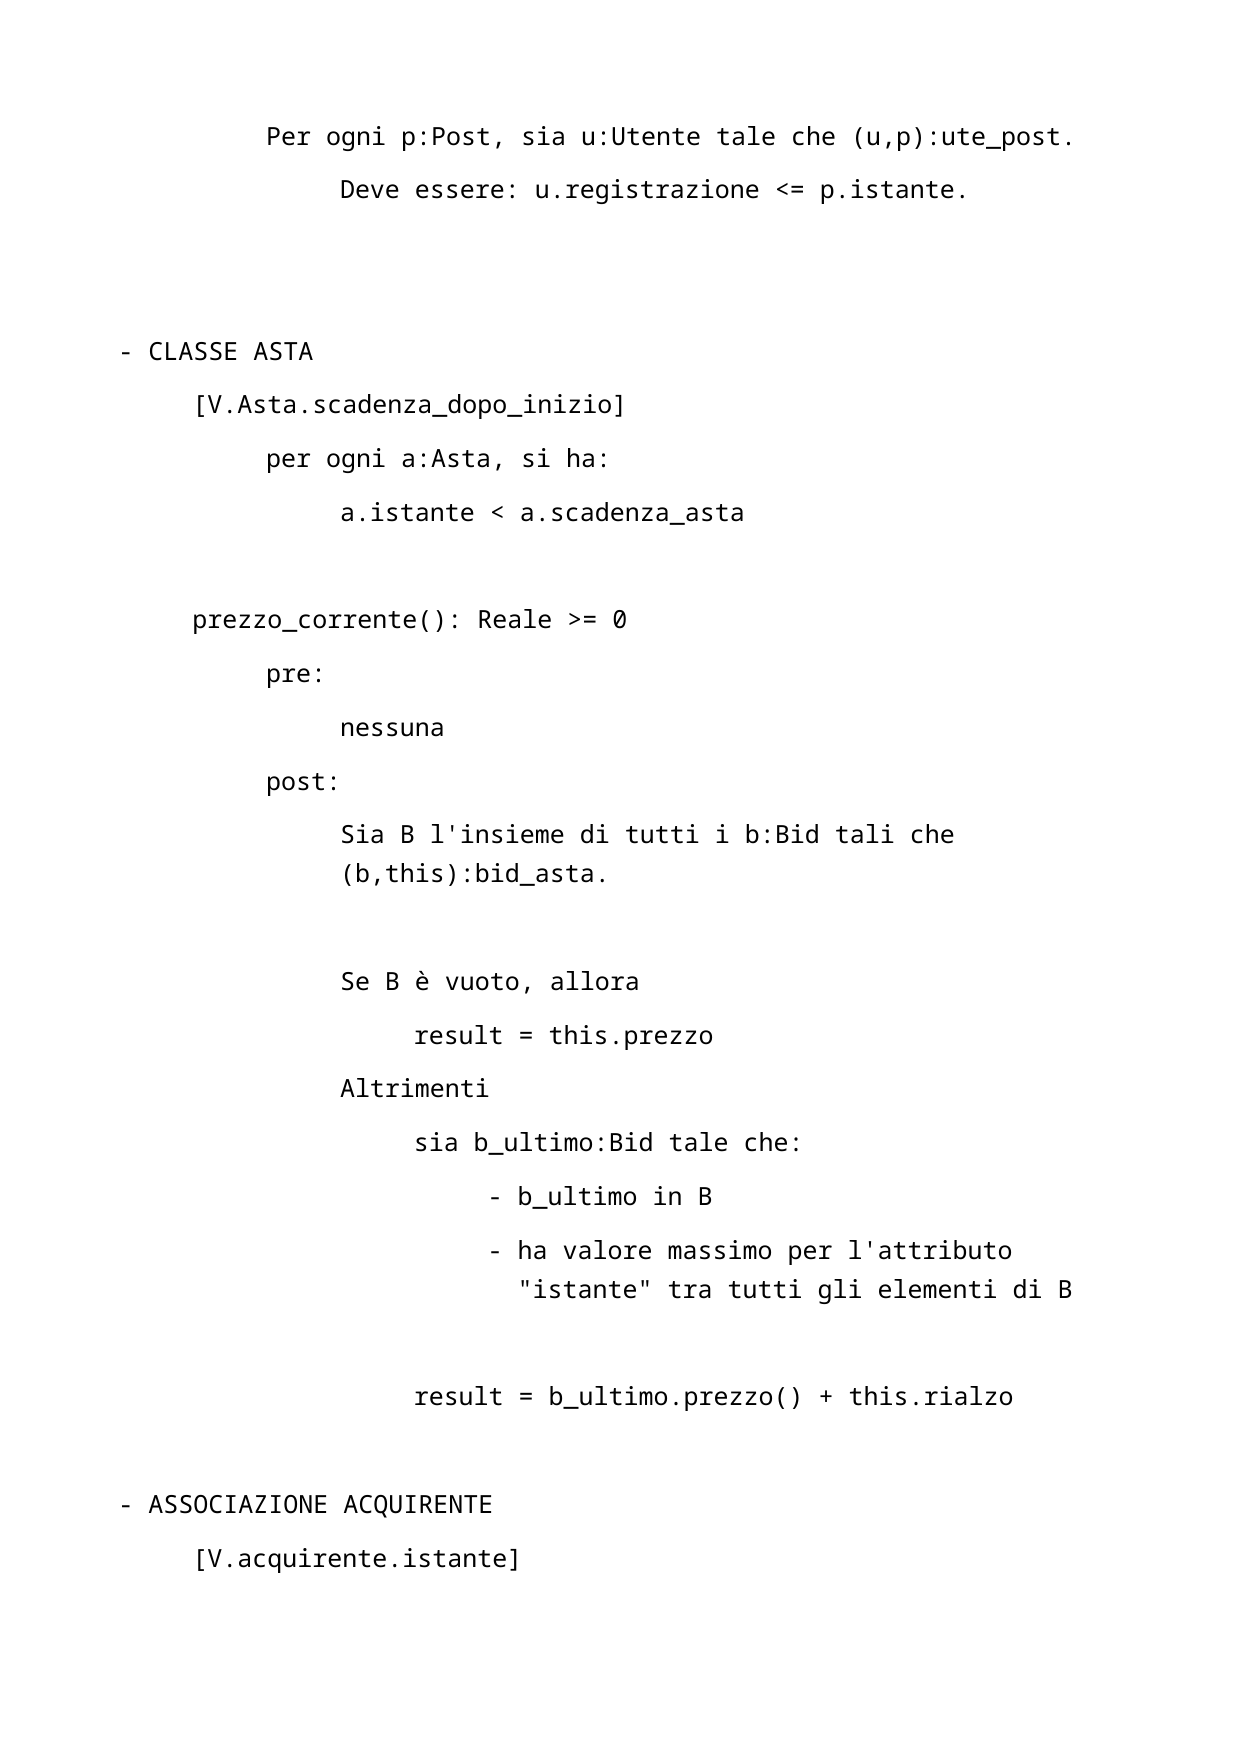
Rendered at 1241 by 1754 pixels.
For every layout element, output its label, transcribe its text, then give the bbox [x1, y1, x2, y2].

text sia b_ultimo:Bid tale che: [118, 1125, 1122, 1159]
text per ogni a:Asta, si ha: [118, 441, 1122, 475]
text Per ogni p:Post, sia u:Utente tale che (u,p):ute_post. [118, 118, 1122, 152]
text result = b_ultimo.prezzo() + this.rialzo [118, 1379, 1122, 1413]
text post: [118, 763, 1122, 797]
text - b_ultimo in B [118, 1178, 1122, 1213]
text prezzo_corrente(): Reale >= 0 [118, 602, 1122, 636]
text nessuna [118, 709, 1122, 743]
text - ASSOCIAZIONE ACQUIRENTE [118, 1486, 1122, 1521]
text result = this.prezzo [118, 1017, 1122, 1051]
text Se B è vuoto, allora [118, 963, 1122, 998]
text Altrimenti [118, 1071, 1122, 1105]
text - CLASSE ASTA [118, 333, 1122, 367]
text Deve essere: u.registrazione <= p.istante. [118, 172, 1122, 206]
text a.istante < a.scadenza_asta [118, 494, 1122, 528]
text [V.Asta.scadenza_dopo_inizio] [118, 387, 1122, 421]
text [V.acquirente.istante] [118, 1540, 1122, 1574]
text pre: [118, 656, 1122, 690]
text - ha valore massimo per l'attributo "istante" tra tutti gli elementi di B [118, 1232, 1122, 1306]
text Sia B l'insieme di tutti i b:Bid tali che (b,this):bid_asta. [118, 817, 1122, 890]
